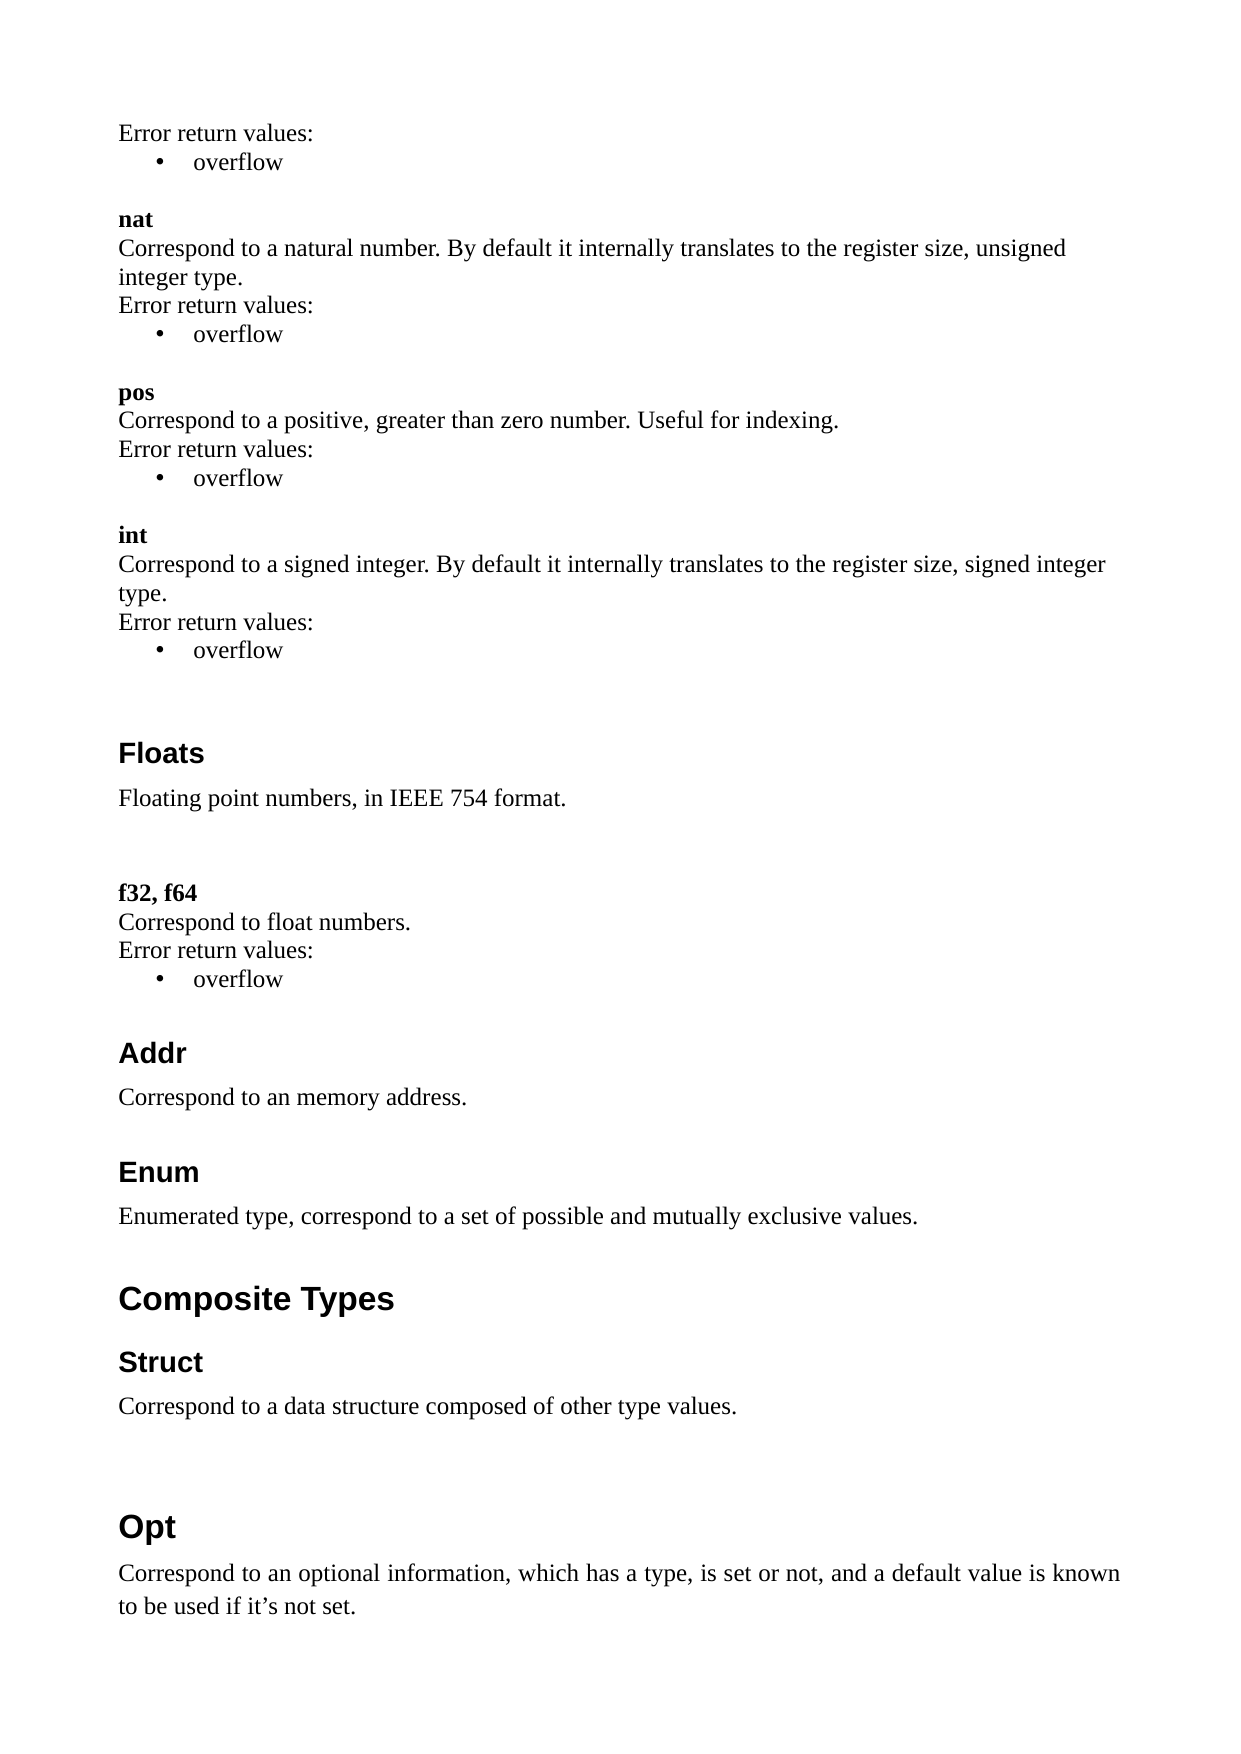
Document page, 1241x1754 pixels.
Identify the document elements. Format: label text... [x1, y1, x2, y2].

list overflow [156, 147, 1122, 176]
subtitle Floats [118, 736, 1122, 770]
subtitle Addr [118, 1036, 1122, 1070]
text Correspond to float numbers. [118, 907, 1122, 935]
text Error return values: [118, 935, 1122, 964]
list overflow [156, 319, 1122, 348]
text nat [118, 204, 1122, 233]
text pos [118, 377, 1122, 406]
text Error return values: [118, 434, 1122, 463]
subtitle Composite Types [118, 1279, 1122, 1318]
text int [118, 521, 1122, 549]
text Error return values: [118, 118, 1122, 147]
text Floating point numbers, in IEEE 754 format. [118, 783, 1122, 811]
subtitle Struct [118, 1345, 1122, 1379]
list overflow [156, 463, 1122, 492]
text f32, f64 [118, 878, 1122, 907]
text Correspond to a data structure composed of other type values. [118, 1391, 1122, 1420]
list overflow [156, 964, 1122, 993]
text Correspond to an optional information, which has a type, is set or not, and a default value is known to be used if it’s not set. [118, 1558, 1122, 1620]
text Correspond to a natural number. By default it internally translates to the register size, unsigned integer type. [118, 233, 1122, 291]
text Error return values: [118, 607, 1122, 636]
subtitle Enum [118, 1154, 1122, 1188]
list overflow [156, 636, 1122, 664]
subtitle Opt [118, 1507, 1122, 1546]
text Enumerated type, correspond to a set of possible and mutually exclusive values. [118, 1201, 1122, 1229]
text Error return values: [118, 291, 1122, 319]
text Correspond to a positive, greater than zero number. Useful for indexing. [118, 406, 1122, 434]
text Correspond to a signed integer. By default it internally translates to the register size, signed integer type. [118, 549, 1122, 607]
text Correspond to an memory address. [118, 1082, 1122, 1111]
